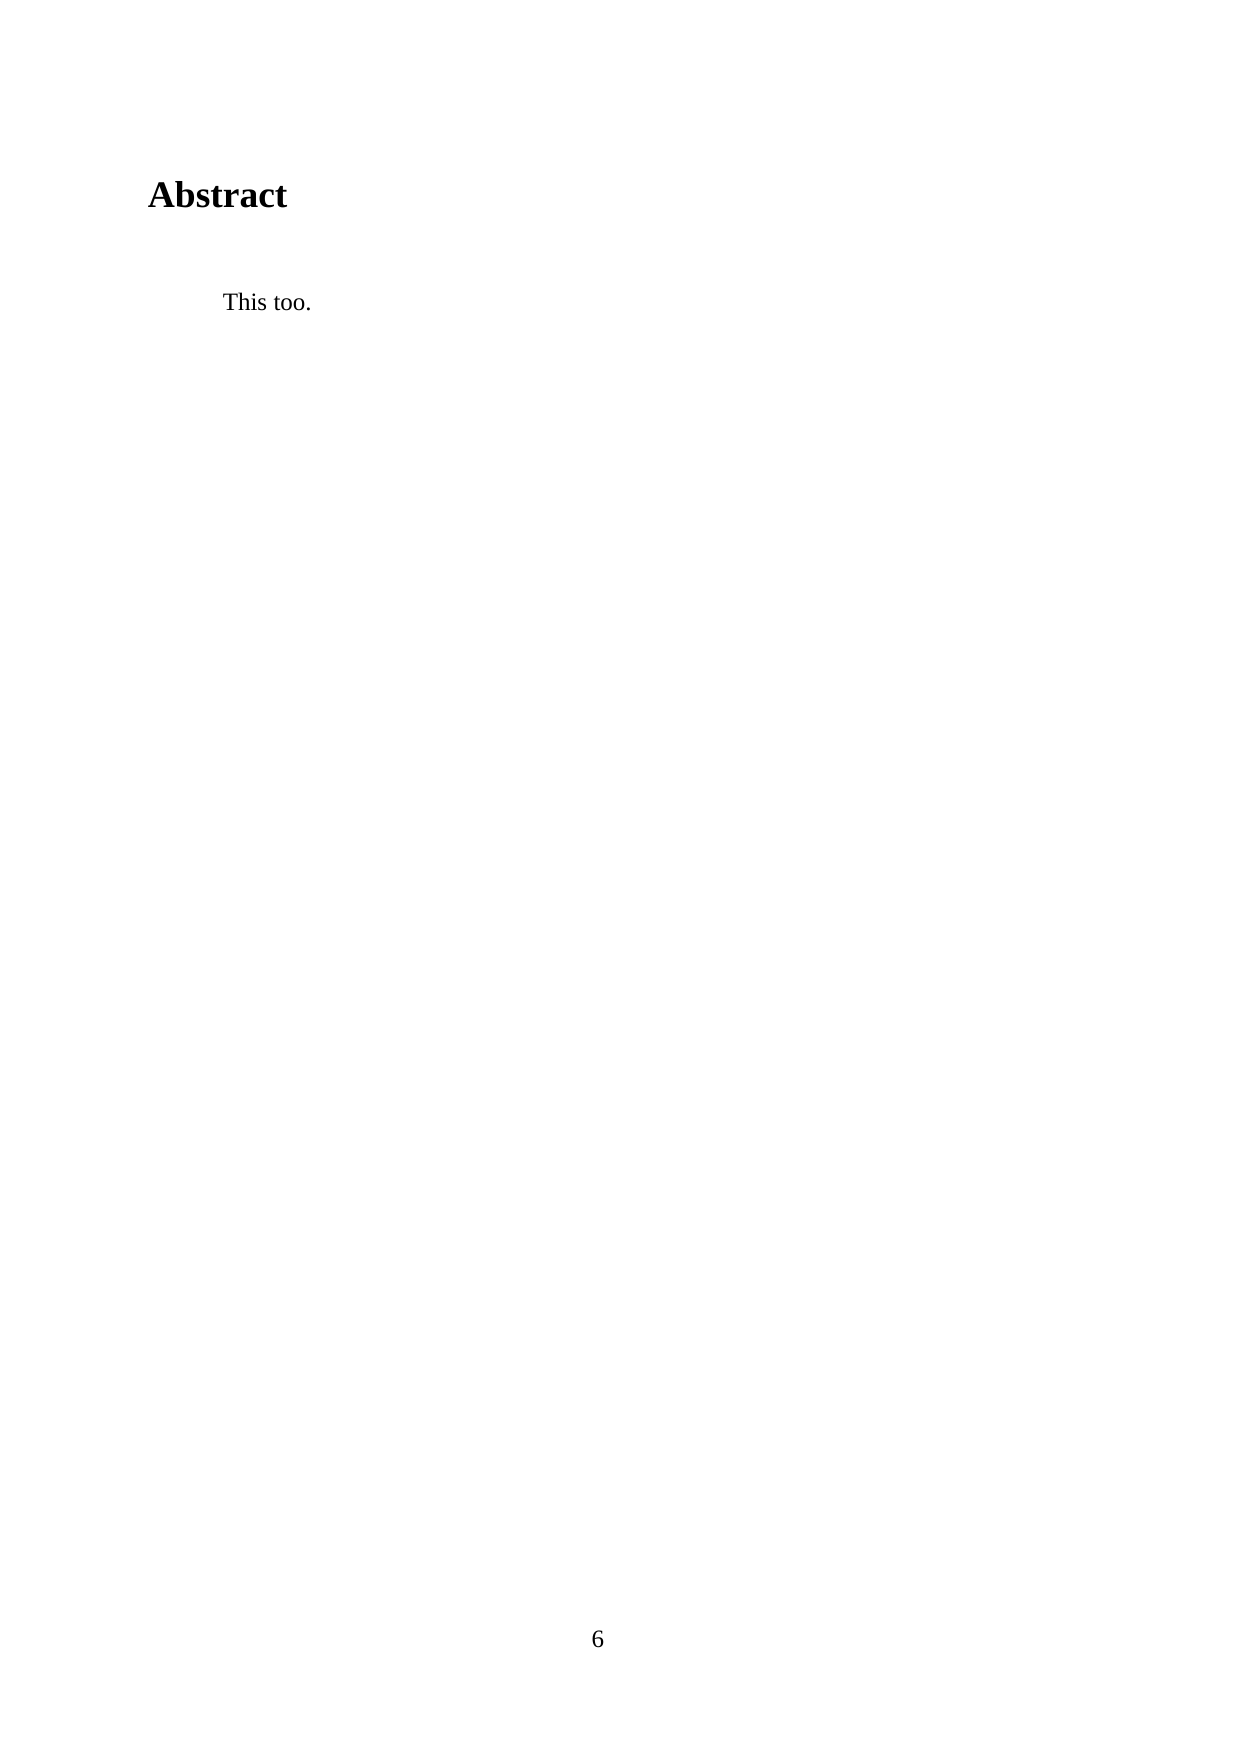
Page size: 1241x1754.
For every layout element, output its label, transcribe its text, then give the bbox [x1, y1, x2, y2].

text This too. [148, 287, 1092, 316]
subtitle Abstract [148, 173, 1092, 216]
